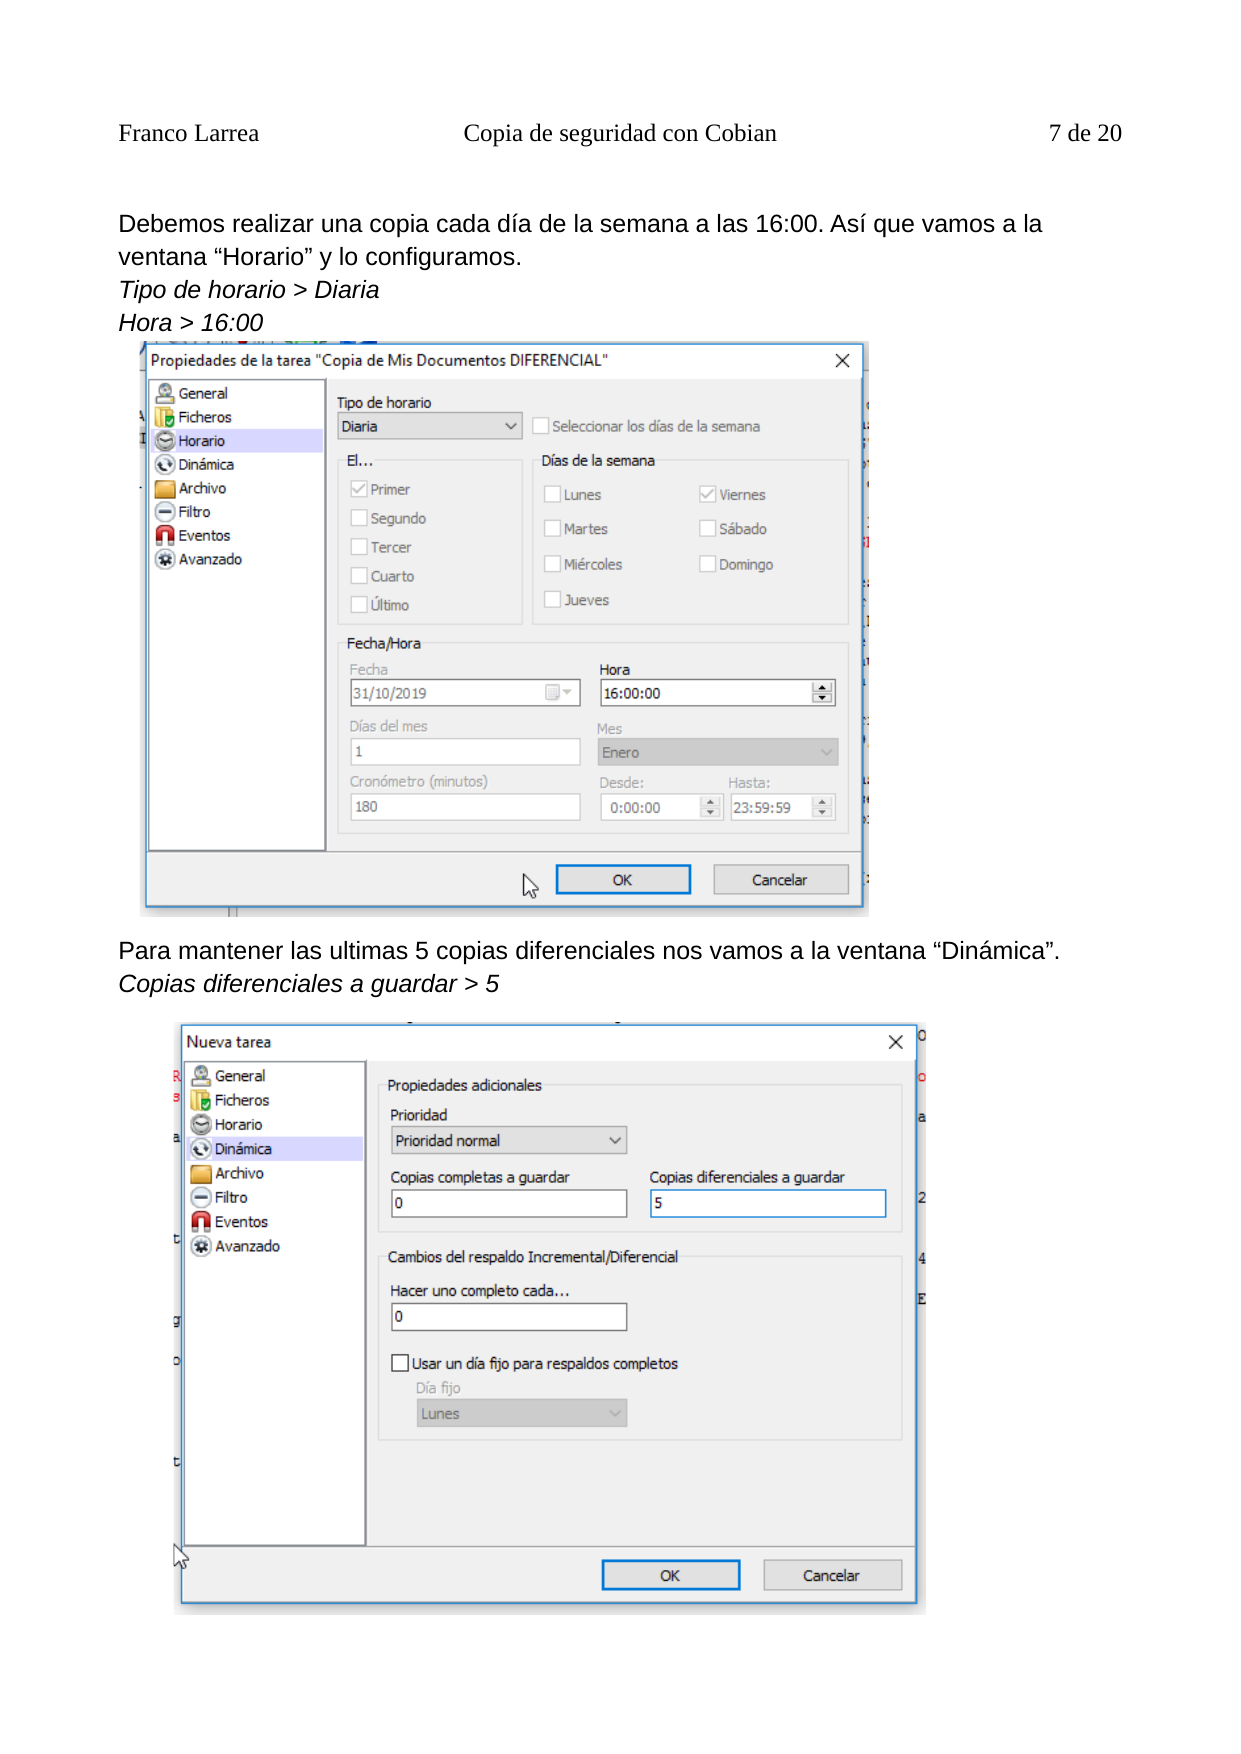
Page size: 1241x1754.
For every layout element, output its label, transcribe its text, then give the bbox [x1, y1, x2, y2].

picture [173, 1022, 927, 1615]
text Copias diferenciales a guardar > 5 [118, 969, 1122, 998]
text Debemos realizar una copia cada día de la semana a las 16:00. Así que vamos a la ventana “Horario” y lo configuramos. [118, 209, 1122, 271]
text Para mantener las ultimas 5 copias diferenciales nos vamos a la ventana “Dinámica”. [118, 936, 1122, 964]
text Tipo de horario > Diaria [118, 275, 1122, 304]
text Hora > 16:00 [118, 308, 1122, 337]
picture [139, 341, 869, 917]
